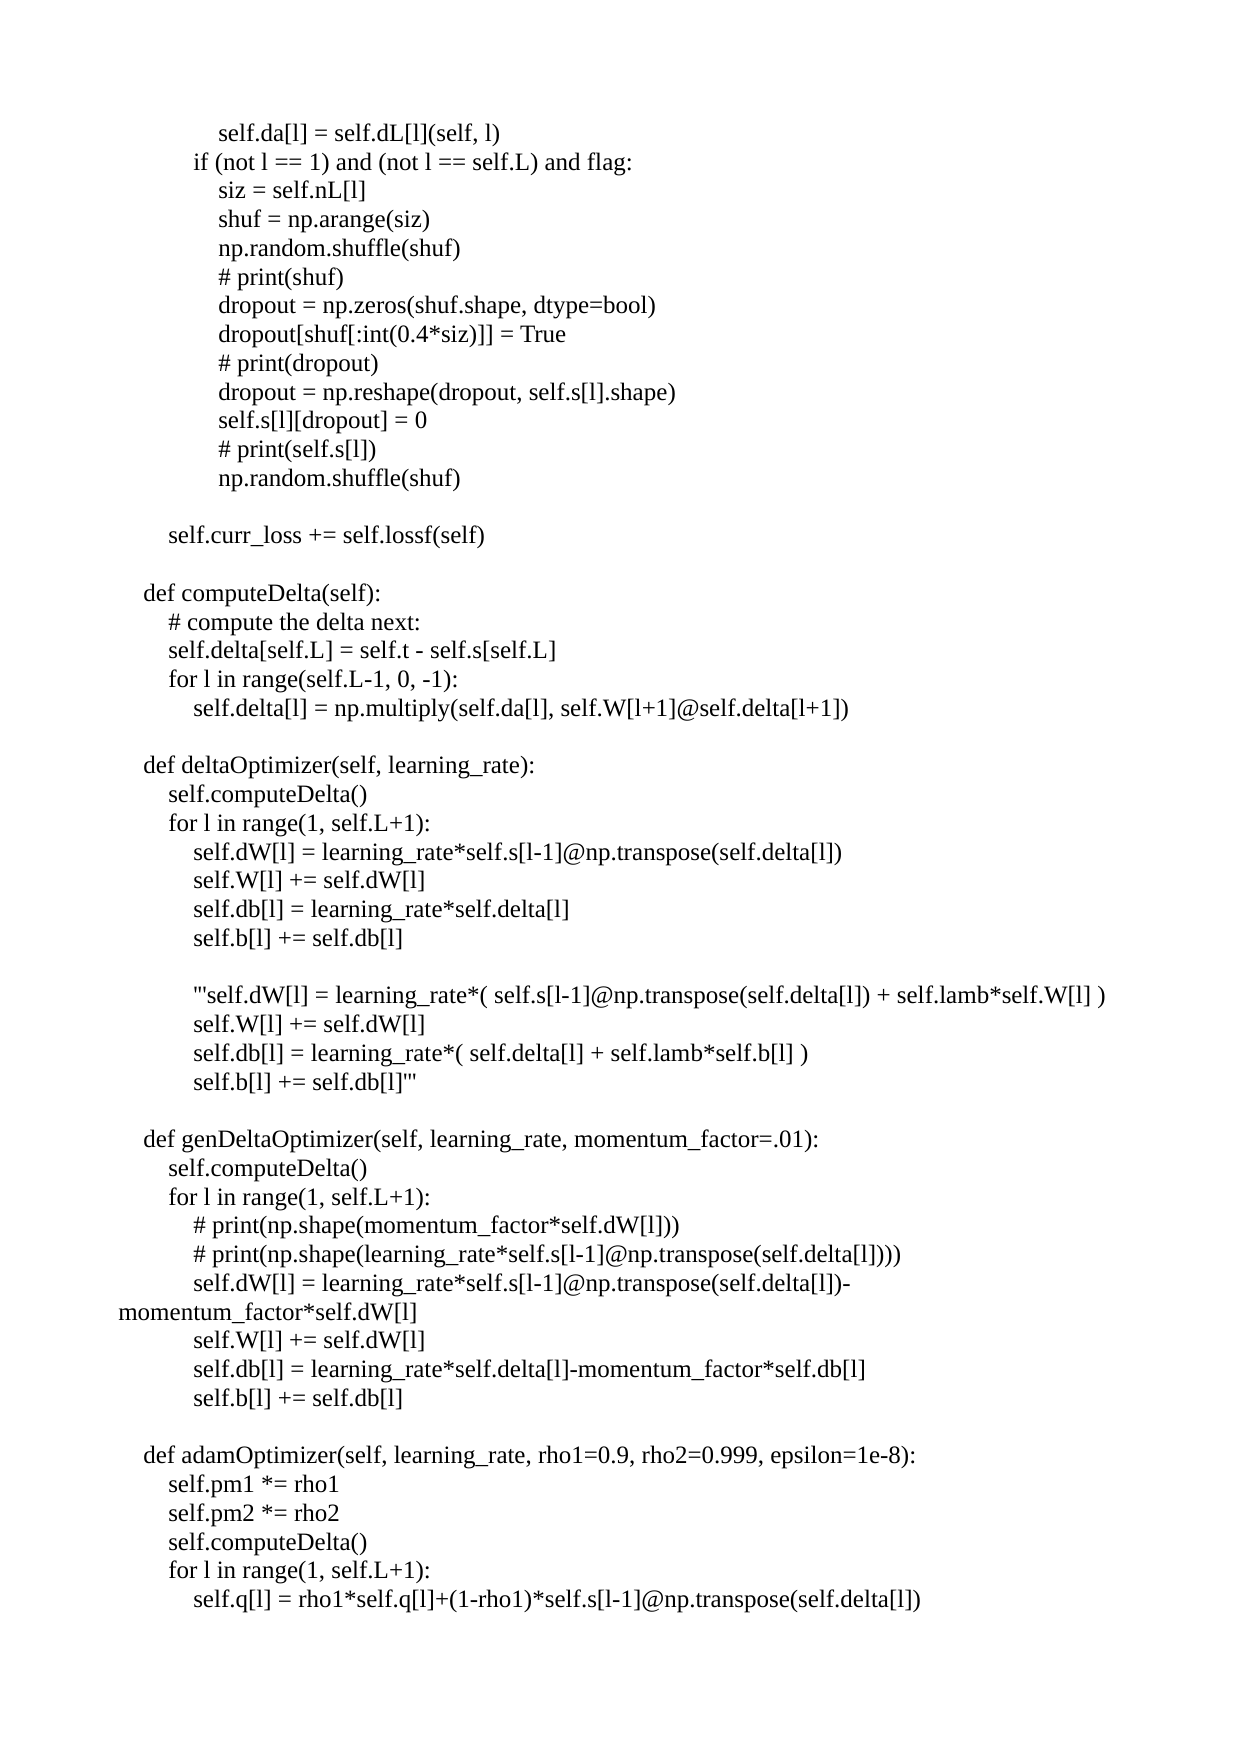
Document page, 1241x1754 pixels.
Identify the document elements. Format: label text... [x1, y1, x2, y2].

text def deltaOptimizer(self, learning_rate): [118, 751, 1122, 779]
text shuf = np.arange(siz) [118, 204, 1122, 233]
text np.random.shuffle(shuf) [118, 463, 1122, 492]
text # print(np.shape(learning_rate*self.s[l-1]@np.transpose(self.delta[l]))) [118, 1239, 1122, 1268]
text np.random.shuffle(shuf) [118, 233, 1122, 262]
text dropout[shuf[:int(0.4*siz)]] = True [118, 319, 1122, 348]
text self.db[l] = learning_rate*self.delta[l]-momentum_factor*self.db[l] [118, 1354, 1122, 1383]
text # print(self.s[l]) [118, 434, 1122, 463]
text self.b[l] += self.db[l]''' [118, 1067, 1122, 1096]
text self.db[l] = learning_rate*( self.delta[l] + self.lamb*self.b[l] ) [118, 1038, 1122, 1067]
text self.delta[self.L] = self.t - self.s[self.L] [118, 636, 1122, 664]
text self.b[l] += self.db[l] [118, 1383, 1122, 1412]
text self.W[l] += self.dW[l] [118, 866, 1122, 894]
text self.da[l] = self.dL[l](self, l) [118, 118, 1122, 147]
text self.pm1 *= rho1 [118, 1469, 1122, 1498]
text # print(shuf) [118, 262, 1122, 291]
text self.dW[l] = learning_rate*self.s[l-1]@np.transpose(self.delta[l])-momentum_factor*self.dW[l] [118, 1268, 1122, 1326]
text siz = self.nL[l] [118, 176, 1122, 204]
text for l in range(1, self.L+1): [118, 1556, 1122, 1584]
text self.s[l][dropout] = 0 [118, 406, 1122, 434]
text self.delta[l] = np.multiply(self.da[l], self.W[l+1]@self.delta[l+1]) [118, 693, 1122, 722]
text def adamOptimizer(self, learning_rate, rho1=0.9, rho2=0.999, epsilon=1e-8): [118, 1441, 1122, 1469]
text def genDeltaOptimizer(self, learning_rate, momentum_factor=.01): [118, 1124, 1122, 1153]
text for l in range(1, self.L+1): [118, 1182, 1122, 1211]
text self.W[l] += self.dW[l] [118, 1009, 1122, 1038]
text self.q[l] = rho1*self.q[l]+(1-rho1)*self.s[l-1]@np.transpose(self.delta[l]) [118, 1584, 1122, 1613]
text # compute the delta next: [118, 607, 1122, 636]
text self.db[l] = learning_rate*self.delta[l] [118, 894, 1122, 923]
text # print(np.shape(momentum_factor*self.dW[l])) [118, 1211, 1122, 1239]
text self.computeDelta() [118, 1153, 1122, 1182]
text dropout = np.zeros(shuf.shape, dtype=bool) [118, 291, 1122, 319]
text def computeDelta(self): [118, 578, 1122, 607]
text self.pm2 *= rho2 [118, 1498, 1122, 1527]
text self.dW[l] = learning_rate*self.s[l-1]@np.transpose(self.delta[l]) [118, 837, 1122, 866]
text dropout = np.reshape(dropout, self.s[l].shape) [118, 377, 1122, 406]
text self.computeDelta() [118, 1527, 1122, 1556]
text if (not l == 1) and (not l == self.L) and flag: [118, 147, 1122, 176]
text # print(dropout) [118, 348, 1122, 377]
text self.curr_loss += self.lossf(self) [118, 521, 1122, 549]
text '''self.dW[l] = learning_rate*( self.s[l-1]@np.transpose(self.delta[l]) + self.lamb*self.W[l] ) [118, 981, 1122, 1009]
text self.b[l] += self.db[l] [118, 923, 1122, 952]
text self.W[l] += self.dW[l] [118, 1326, 1122, 1354]
text for l in range(1, self.L+1): [118, 808, 1122, 837]
text self.computeDelta() [118, 779, 1122, 808]
text for l in range(self.L-1, 0, -1): [118, 664, 1122, 693]
